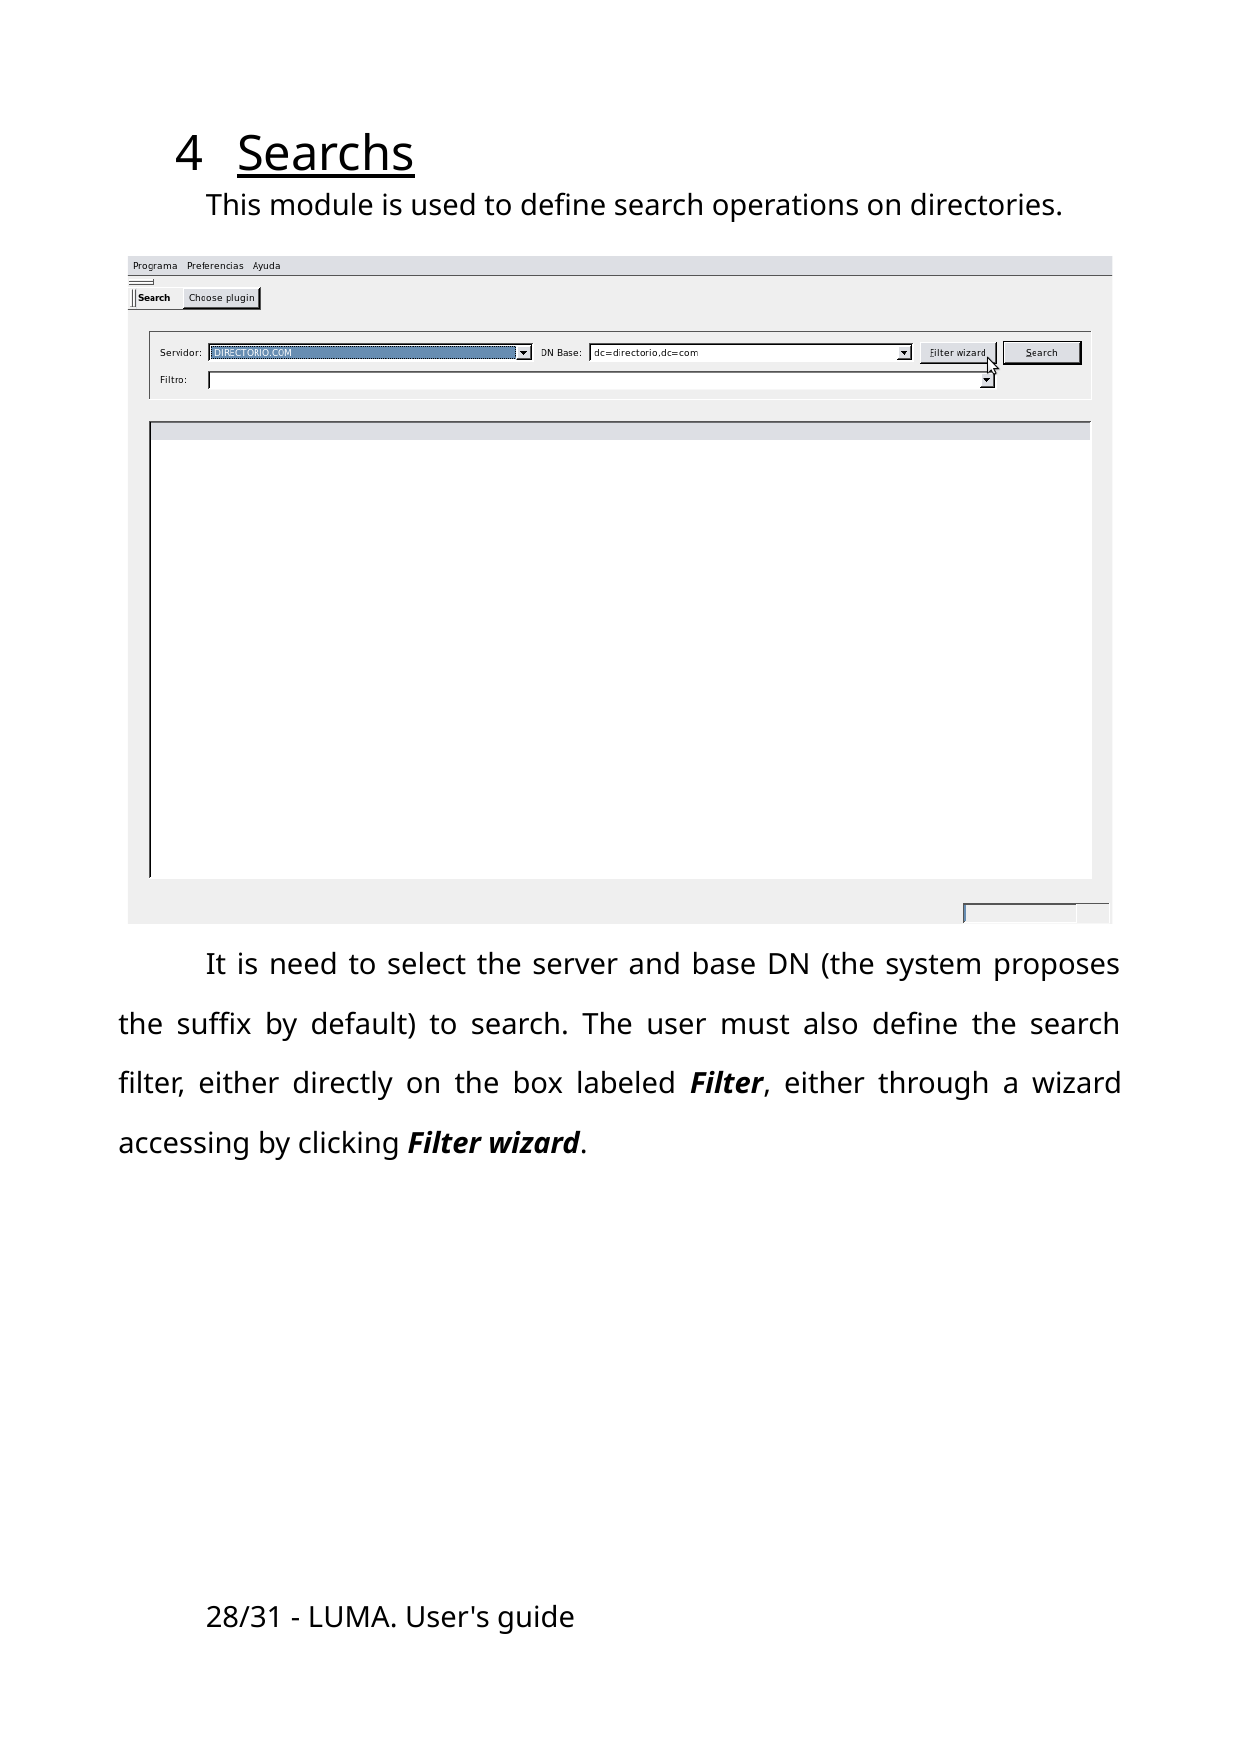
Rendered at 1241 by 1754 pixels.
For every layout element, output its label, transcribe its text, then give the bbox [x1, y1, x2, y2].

subtitle Searchs [163, 118, 1122, 184]
text This module is used to define search operations on directories. [118, 184, 1122, 224]
picture [127, 256, 1113, 924]
text It is need to select the server and base DN (the system proposes the suffix by default) to search. The user must also define the search filter, either directly on the box labeled Filter, either through a wizard accessing by clicking Filter wizard. [118, 257, 1122, 1162]
